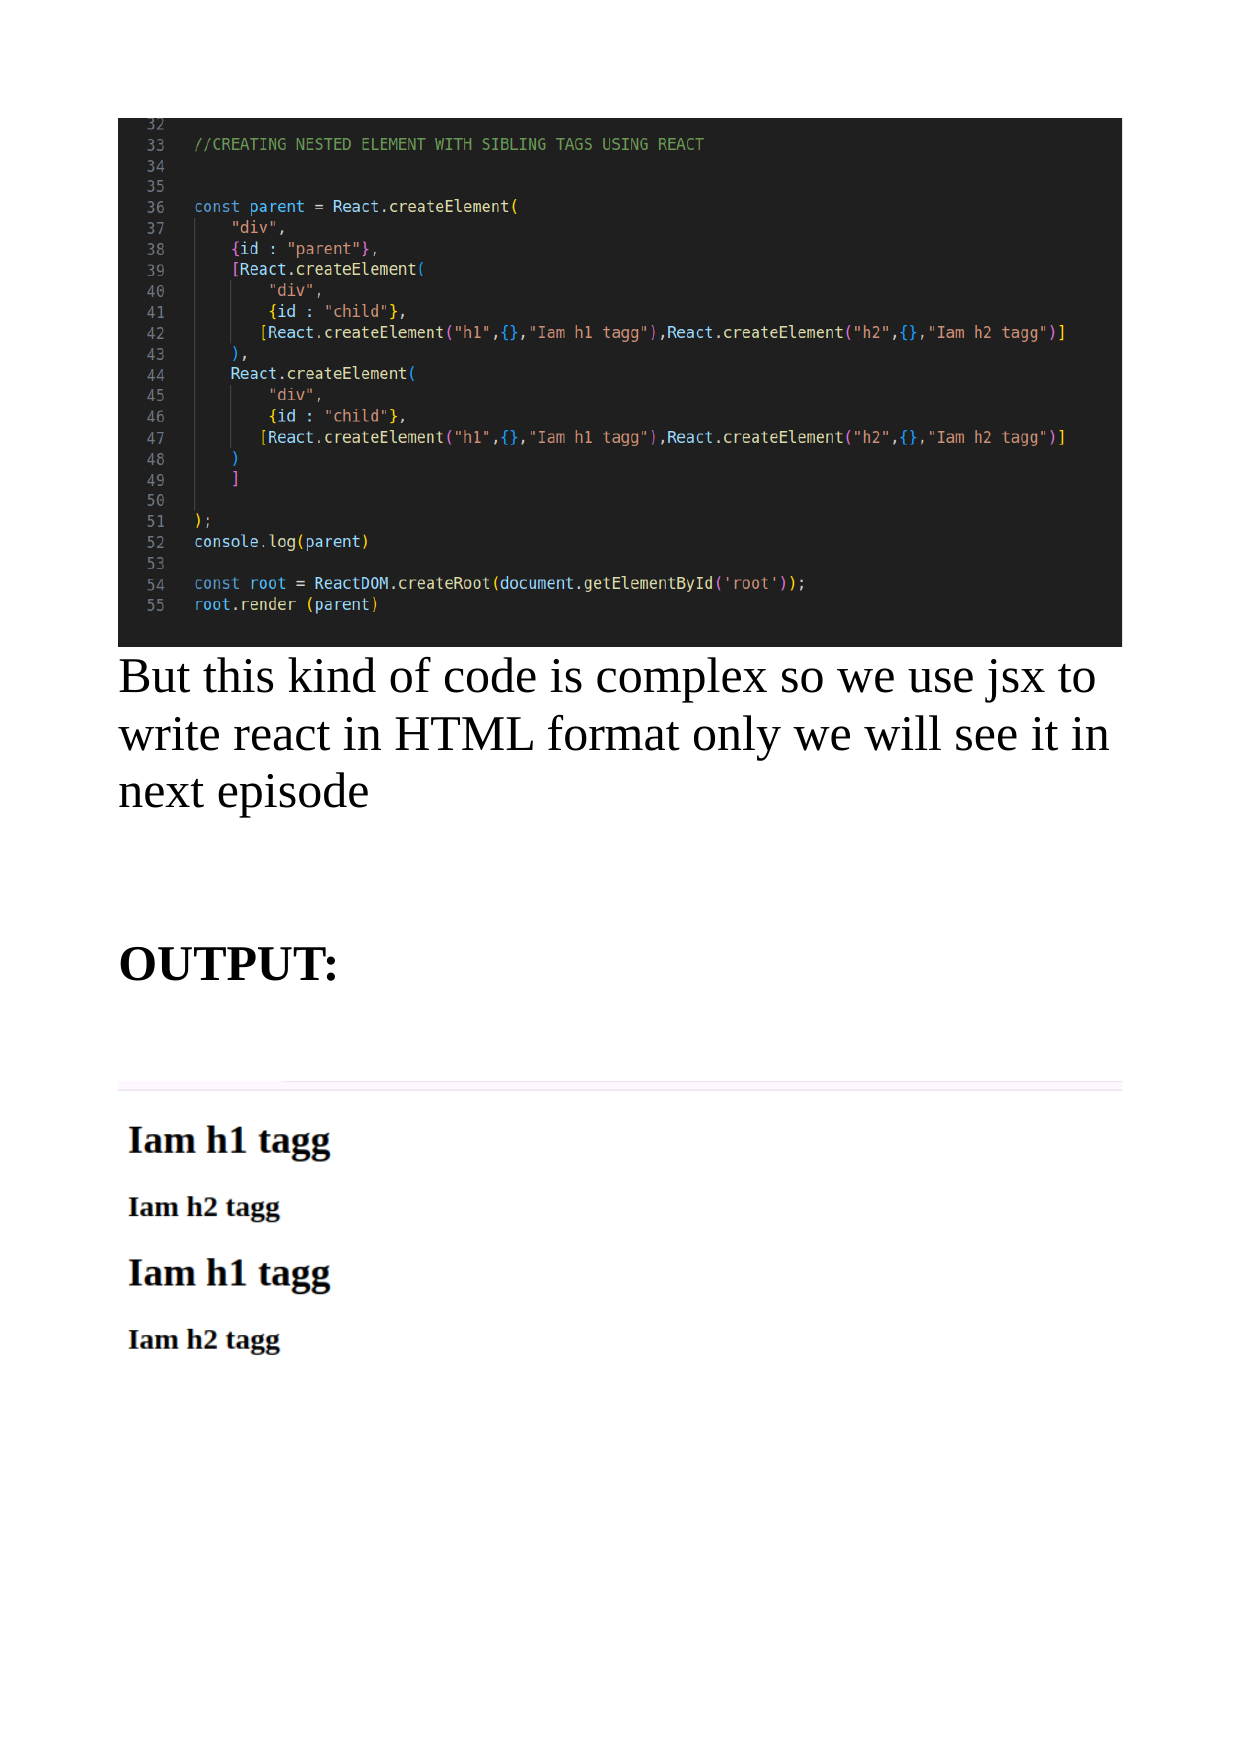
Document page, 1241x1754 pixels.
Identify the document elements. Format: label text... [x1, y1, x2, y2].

text OUTPUT: [118, 819, 1122, 991]
picture [118, 1081, 1123, 1422]
picture [118, 118, 1123, 647]
text But this kind of code is complex so we use jsx to write react in HTML format only we will see it in next episode [118, 647, 1122, 819]
